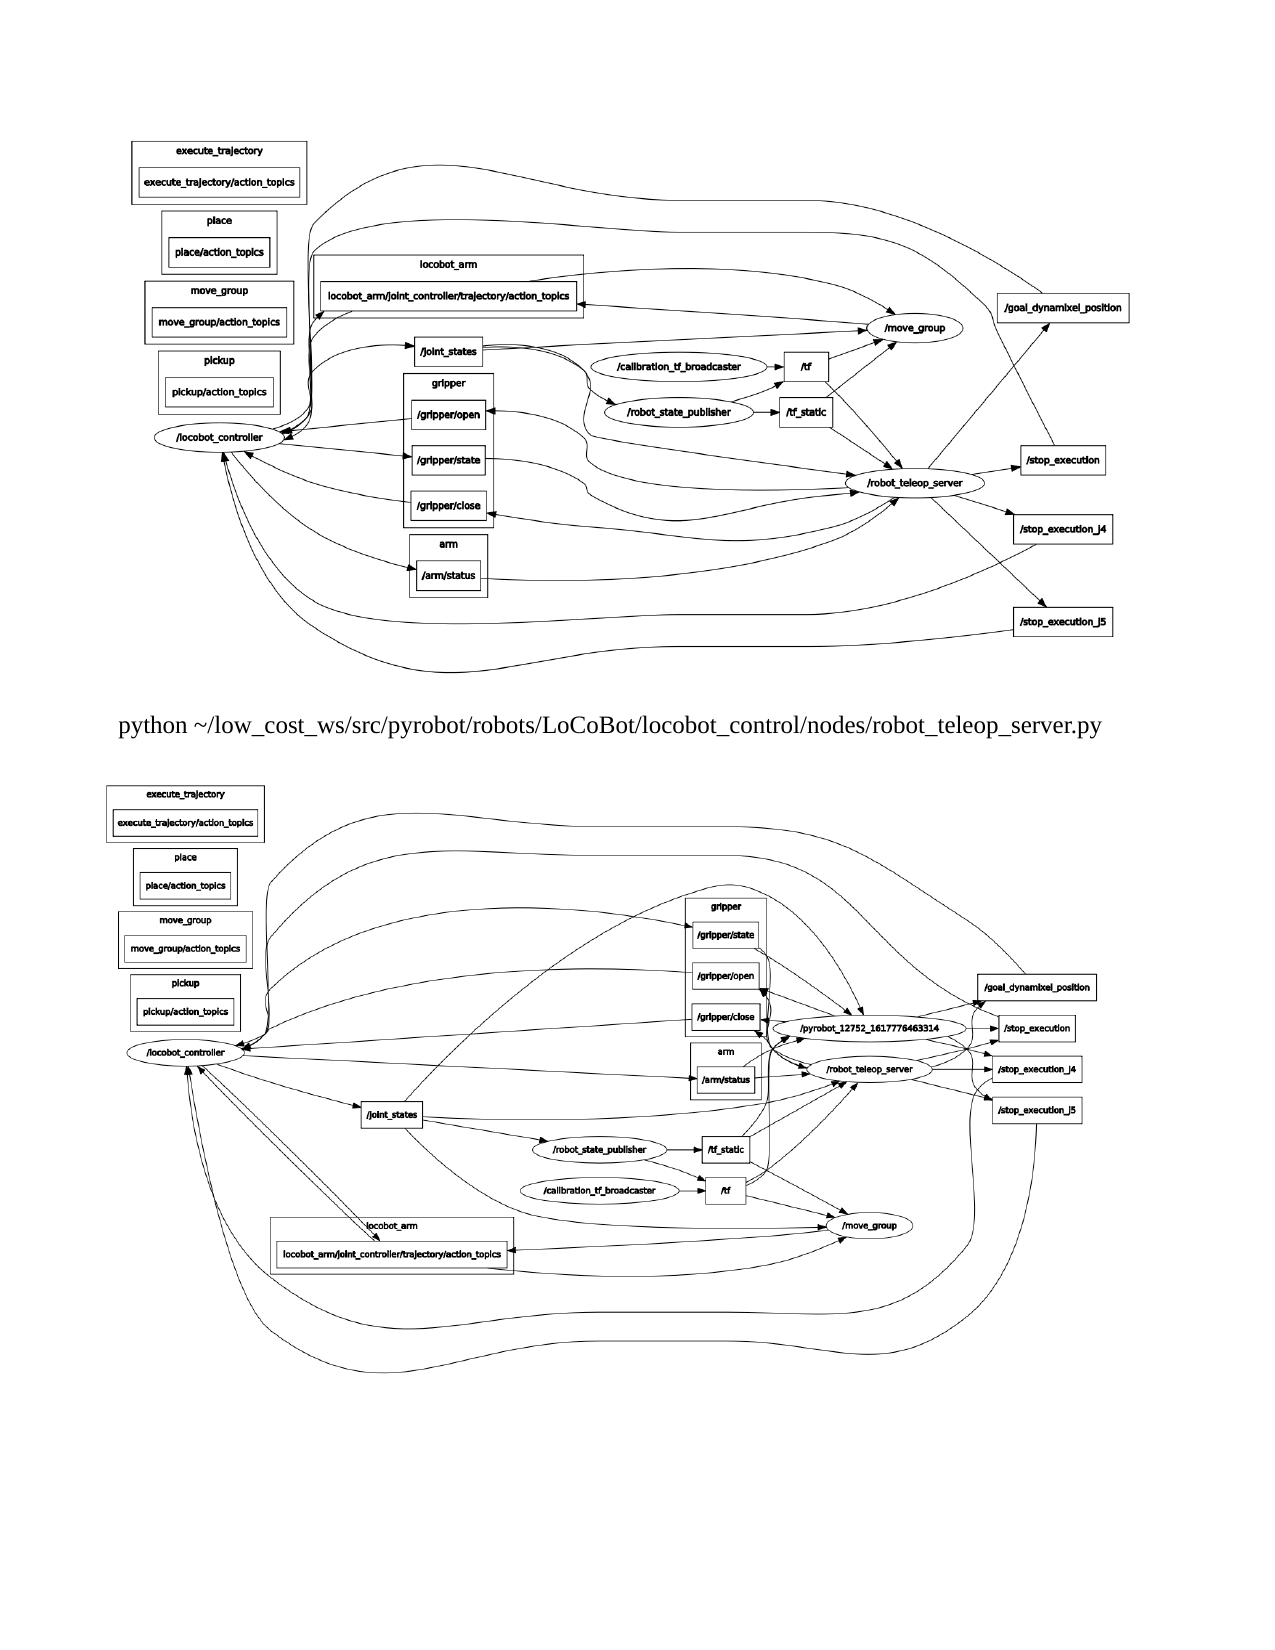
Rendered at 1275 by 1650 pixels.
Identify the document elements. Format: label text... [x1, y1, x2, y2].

text python ~/low_cost_ws/src/pyrobot/robots/LoCoBot/locobot_control/nodes/robot_teleop_server.py [118, 710, 1157, 739]
picture [85, 777, 1124, 1380]
picture [118, 118, 1157, 682]
